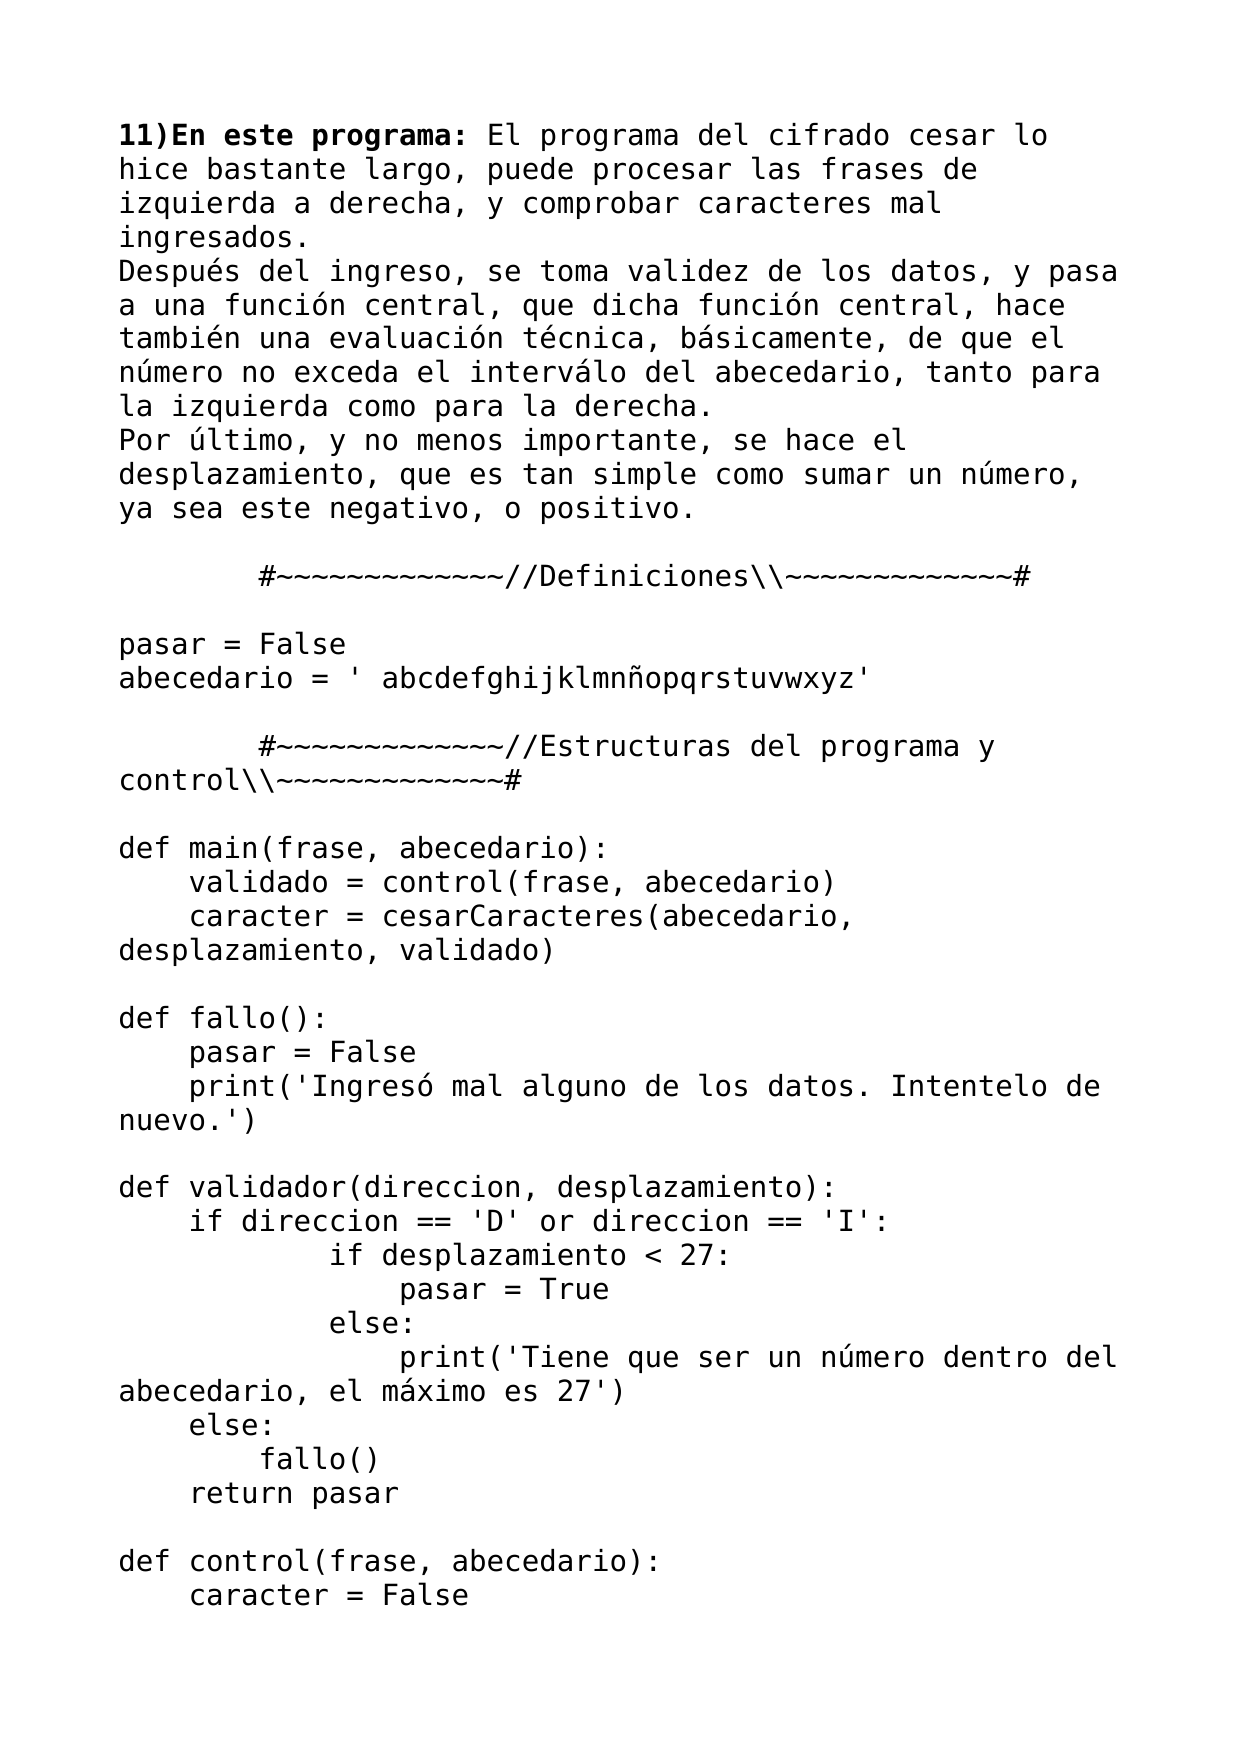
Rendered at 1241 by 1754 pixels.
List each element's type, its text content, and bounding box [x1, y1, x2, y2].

text fallo() [118, 1442, 1122, 1476]
text if direccion == 'D' or direccion == 'I': [118, 1205, 1122, 1239]
text pasar = True [118, 1273, 1122, 1307]
text def validador(direccion, desplazamiento): [118, 1171, 1122, 1205]
text def control(frase, abecedario): [118, 1544, 1122, 1578]
text return pasar [118, 1476, 1122, 1510]
text print('Ingresó mal alguno de los datos. Intentelo de nuevo.') [118, 1069, 1122, 1137]
text 11)En este programa: El programa del cifrado cesar lo hice bastante largo, puede procesar las frases de izquierda a derecha, y comprobar caracteres mal ingresados. [118, 118, 1122, 254]
text #~~~~~~~~~~~~~//Definiciones\\~~~~~~~~~~~~~# [118, 559, 1122, 593]
text else: [118, 1307, 1122, 1341]
text validado = control(frase, abecedario) [118, 865, 1122, 899]
text def main(frase, abecedario): [118, 831, 1122, 865]
text caracter = cesarCaracteres(abecedario, desplazamiento, validado) [118, 899, 1122, 967]
text Después del ingreso, se toma validez de los datos, y pasa a una función central, que dicha función central, hace también una evaluación técnica, básicamente, de que el número no exceda el interválo del abecedario, tanto para la izquierda como para la derecha. [118, 254, 1122, 424]
text if desplazamiento < 27: [118, 1239, 1122, 1273]
text print('Tiene que ser un número dentro del abecedario, el máximo es 27') [118, 1341, 1122, 1408]
text pasar = False [118, 1035, 1122, 1069]
text caracter = False [118, 1578, 1122, 1612]
text def fallo(): [118, 1001, 1122, 1035]
text pasar = False [118, 627, 1122, 661]
text abecedario = ' abcdefghijklmnñopqrstuvwxyz' [118, 661, 1122, 695]
text #~~~~~~~~~~~~~//Estructuras del programa y control\\~~~~~~~~~~~~~# [118, 729, 1122, 797]
text Por último, y no menos importante, se hace el desplazamiento, que es tan simple como sumar un número, ya sea este negativo, o positivo. [118, 424, 1122, 526]
text else: [118, 1408, 1122, 1442]
